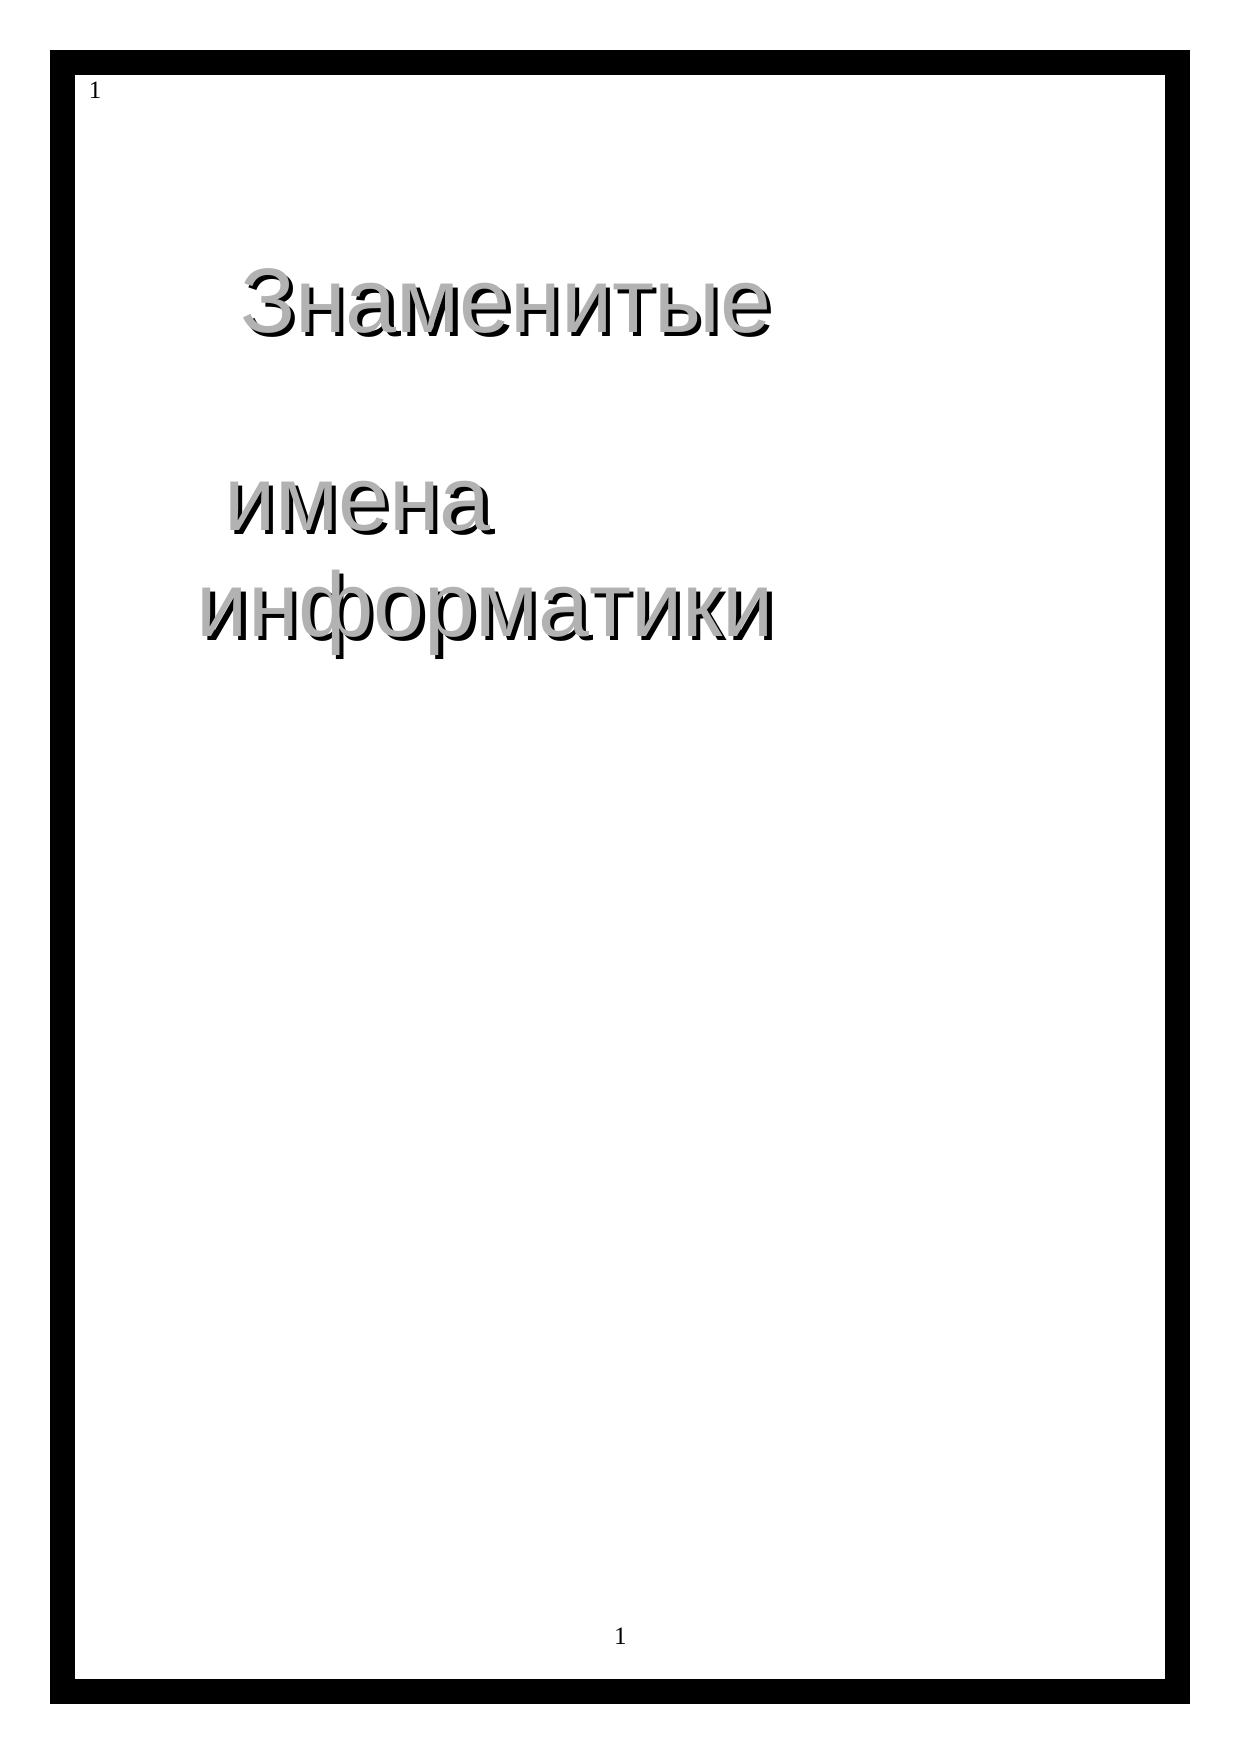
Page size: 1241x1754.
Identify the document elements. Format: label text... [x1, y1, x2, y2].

list Знаменитые [104, 246, 933, 351]
text информатики [104, 550, 867, 656]
text имена [104, 444, 611, 535]
